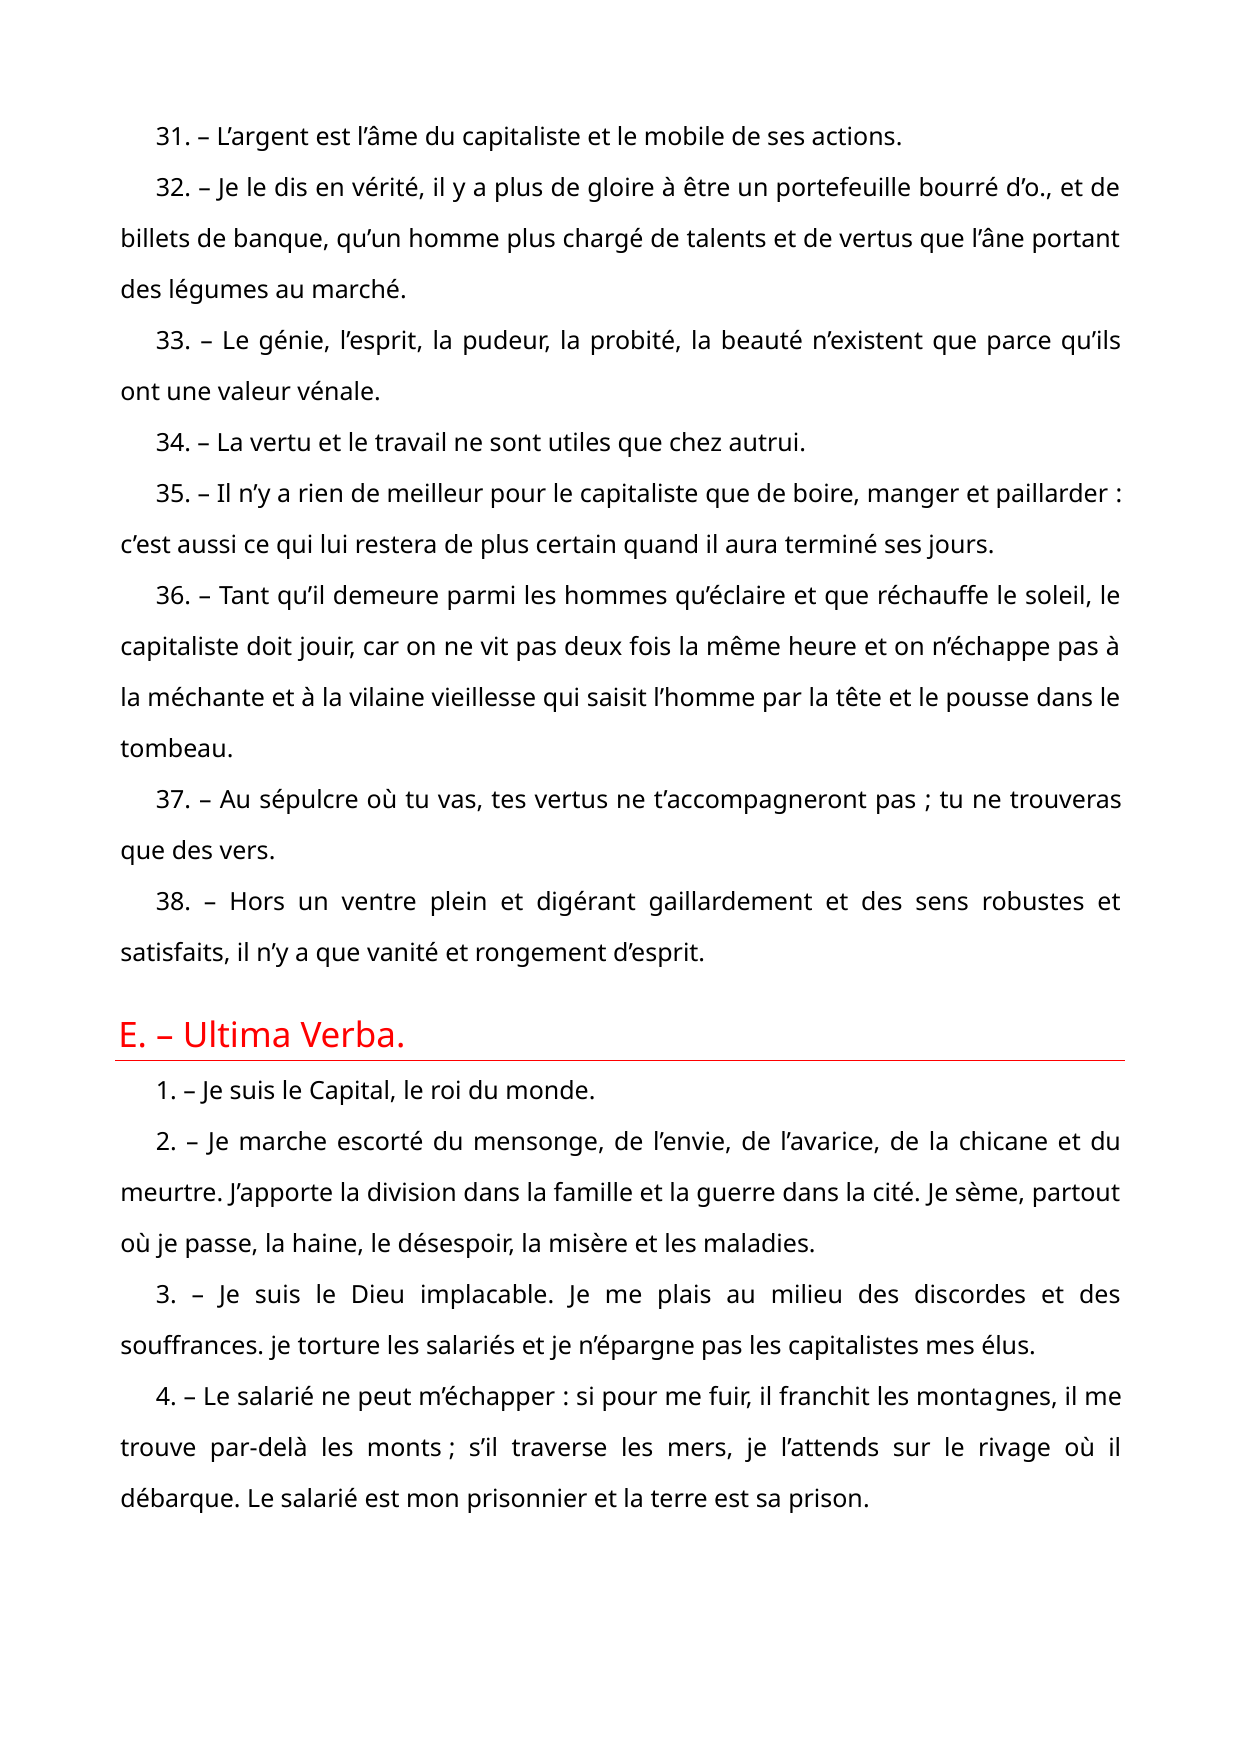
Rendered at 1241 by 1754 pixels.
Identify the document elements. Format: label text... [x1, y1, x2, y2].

text 36. – Tant qu’il demeure parmi les hommes qu’éclaire et que réchauffe le soleil, le capitaliste doit jouir, car on ne vit pas deux fois la même heure et on n’échappe pas à la méchante et à la vilaine vieillesse qui saisit l’homme par la tête et le pousse dans le tombeau. [120, 577, 1122, 765]
subtitle E. – Ultima Verba. [115, 1007, 1125, 1060]
text 37. – Au sépulcre où tu vas, tes vertus ne t’accompagneront pas ; tu ne trouveras que des vers. [120, 782, 1122, 867]
text 31. – L’argent est l’âme du capitaliste et le mobile de ses actions. [120, 118, 1122, 152]
text 34. – La vertu et le travail ne sont utiles que chez autrui. [120, 424, 1122, 458]
text 1. – Je suis le Capital, le roi du monde. [120, 1073, 1122, 1107]
text 35. – Il n’y a rien de meilleur pour le capitaliste que de boire, manger et paillarder : c’est aussi ce qui lui restera de plus certain quand il aura terminé ses jours. [120, 475, 1122, 561]
text 3. – Je suis le Dieu implacable. Je me plais au milieu des discordes et des souffrances. je torture les salariés et je n’épargne pas les capitalistes mes élus. [120, 1277, 1122, 1362]
text 4. – Le salarié ne peut m’échapper : si pour me fuir, il franchit les monta­gnes, il me trouve par-delà les monts ; s’il traverse les mers, je l’attends sur le rivage où il débarque. Le salarié est mon prisonnier et la terre est sa prison. [120, 1379, 1122, 1515]
text 32. – Je le dis en vérité, il y a plus de gloire à être un portefeuille bourré d’o., et de billets de banque, qu’un homme plus chargé de talents et de vertus que l’âne portant des légumes au marché. [120, 169, 1122, 305]
text 2. – Je marche escorté du mensonge, de l’envie, de l’avarice, de la chicane et du meurtre. J’apporte la division dans la famille et la guerre dans la cité. Je sème, partout où je passe, la haine, le désespoir, la misère et les maladies. [120, 1124, 1122, 1260]
text 33. – Le génie, l’esprit, la pudeur, la probité, la beauté n’existent que parce qu’ils ont une valeur vénale. [120, 322, 1122, 407]
text 38. – Hors un ventre plein et digérant gaillardement et des sens robustes et satisfaits, il n’y a que vanité et rongement d’esprit. [120, 884, 1122, 969]
